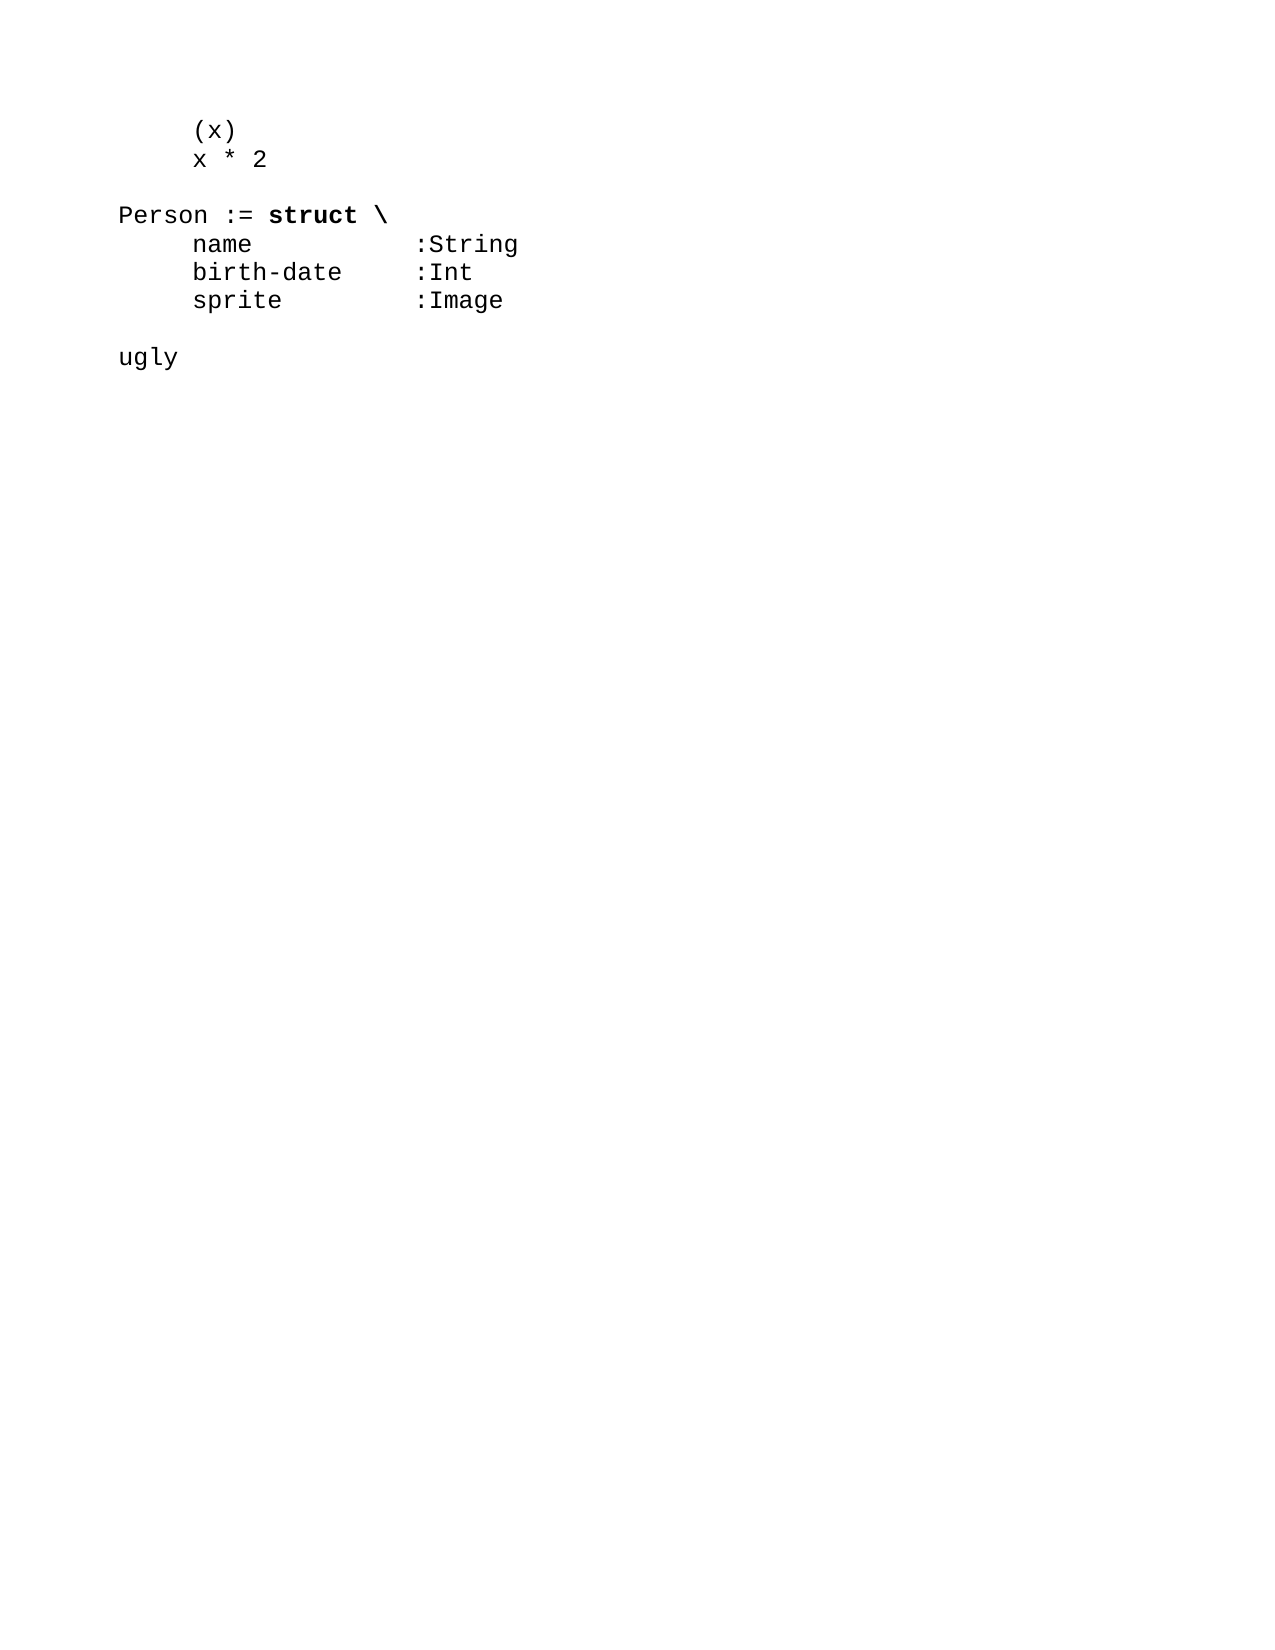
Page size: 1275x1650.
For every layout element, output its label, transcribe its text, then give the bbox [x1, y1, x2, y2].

text name :String [118, 231, 1157, 260]
text sprite :Image [118, 288, 1157, 316]
text Person := struct \ [118, 203, 1157, 231]
text (x) [118, 118, 1157, 146]
text ugly [118, 345, 1157, 373]
text birth-date :Int [118, 260, 1157, 288]
text x * 2 [118, 146, 1157, 175]
